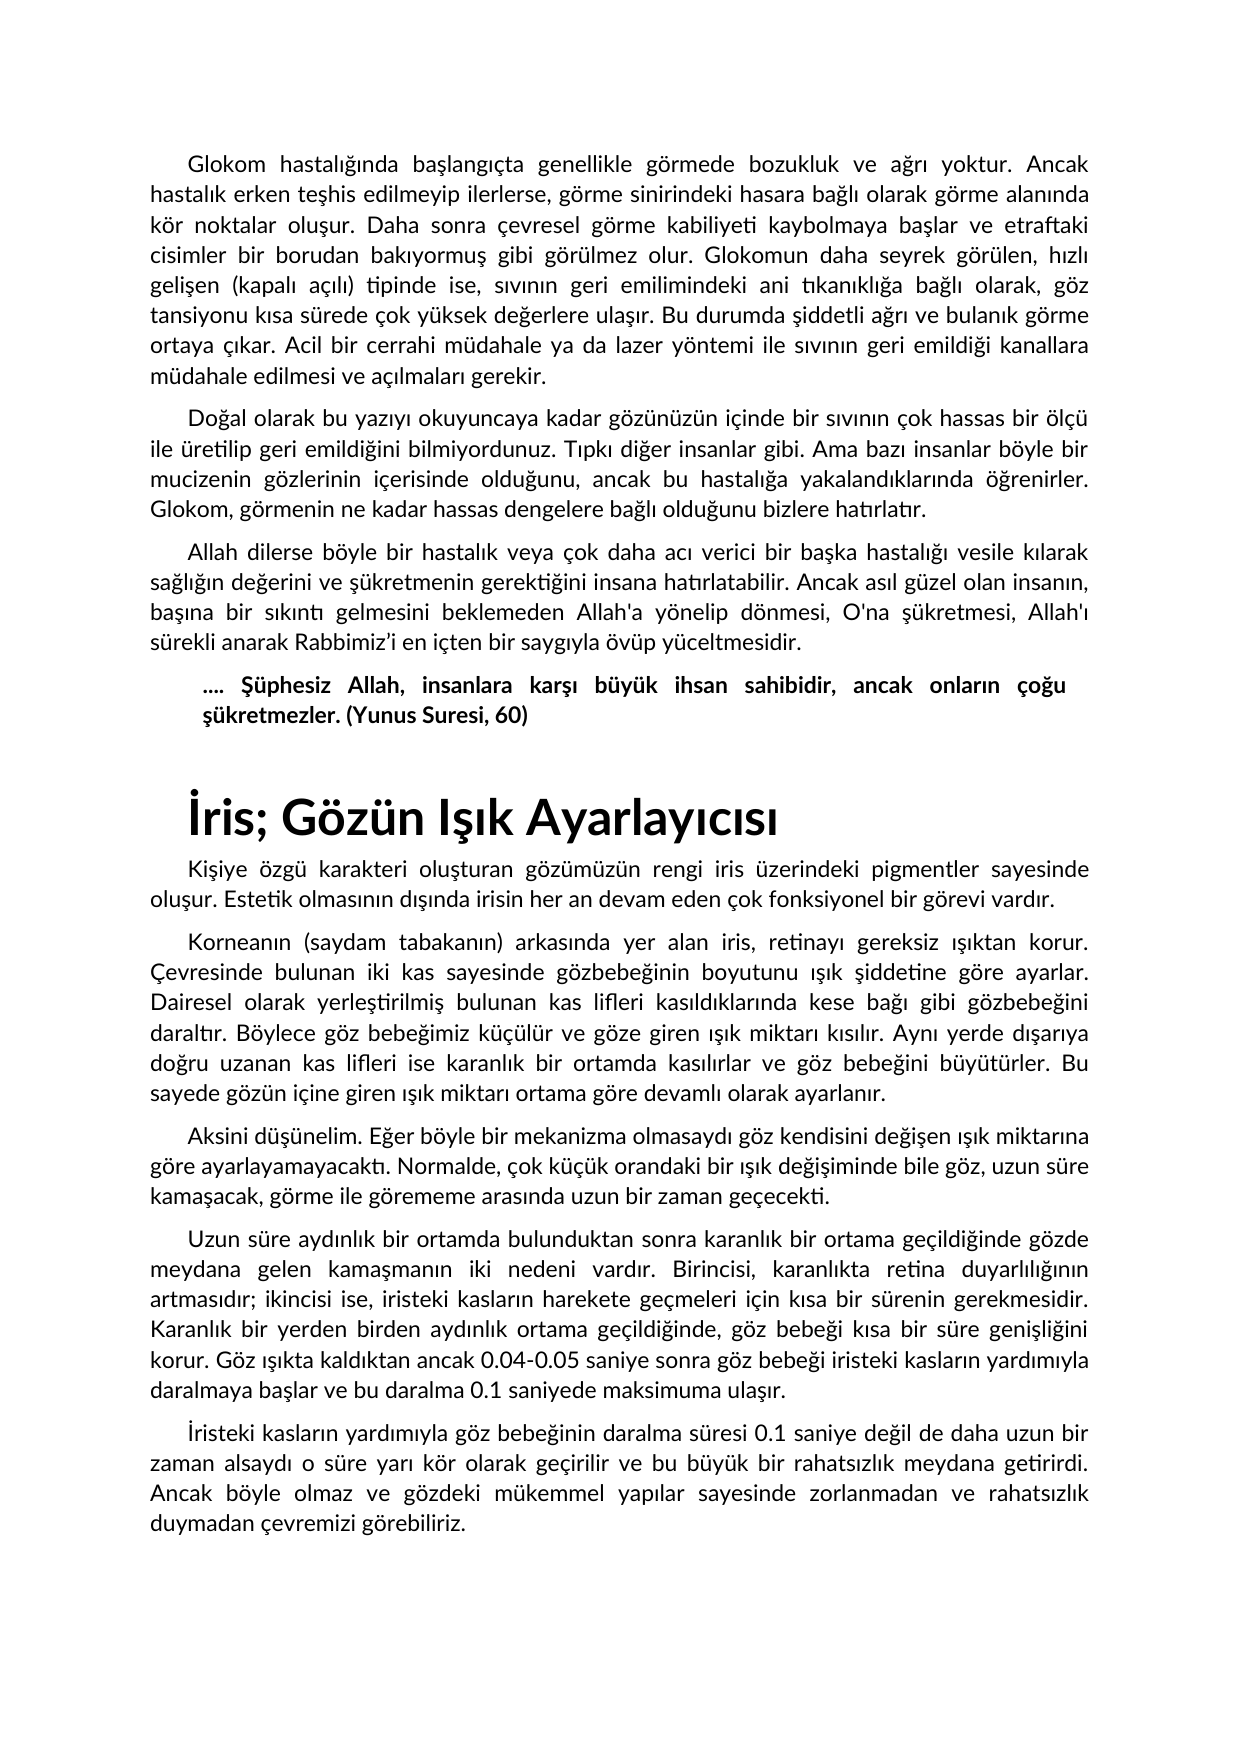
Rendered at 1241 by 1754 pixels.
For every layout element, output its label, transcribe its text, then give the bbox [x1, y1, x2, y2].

text .... Şüphesiz Allah, insanlara karşı büyük ihsan sahibidir, ancak onların çoğu şükretmezler. (Yunus Suresi, 60) [202, 671, 1068, 728]
text Allah dilerse böyle bir hastalık veya çok daha acı verici bir başka hastalığı vesile kılarak sağlığın değerini ve şükretmenin gerektiğini insana hatırlatabilir. Ancak asıl güzel olan insanın, başına bir sıkıntı gelmesini beklemeden Allah'a yönelip dönmesi, O'na şükretmesi, Allah'ı sürekli anarak Rabbimiz’i en içten bir saygıyla övüp yüceltmesidir. [150, 537, 1090, 656]
text Uzun süre aydınlık bir ortamda bulunduktan sonra karanlık bir ortama geçildiğinde gözde meydana gelen kamaşmanın iki nedeni vardır. Birincisi, karanlıkta retina duyarlılığının artmasıdır; ikincisi ise, iristeki kasların harekete geçmeleri için kısa bir sürenin gerekmesidir. Karanlık bir yerden birden aydınlık ortama geçildiğinde, göz bebeği kısa bir süre genişliğini korur. Göz ışıkta kaldıktan ancak 0.04-0.05 saniye sonra göz bebeği iristeki kasların yardımıyla daralmaya başlar ve bu daralma 0.1 saniyede maksimuma ulaşır. [150, 1224, 1090, 1403]
text Doğal olarak bu yazıyı okuyuncaya kadar gözünüzün içinde bir sıvının çok hassas bir ölçü ile üretilip geri emildiğini bilmiyordunuz. Tıpkı diğer insanlar gibi. Ama bazı insanlar böyle bir mucizenin gözlerinin içerisinde olduğunu, ancak bu hastalığa yakalandıklarında öğrenirler. Glokom, görmenin ne kadar hassas dengelere bağlı olduğunu bizlere hatırlatır. [150, 404, 1090, 522]
text İristeki kasların yardımıyla göz bebeğinin daralma süresi 0.1 saniye değil de daha uzun bir zaman alsaydı o süre yarı kör olarak geçirilir ve bu büyük bir rahatsızlık meydana getirirdi. Ancak böyle olmaz ve gözdeki mükemmel yapılar sayesinde zorlanmadan ve rahatsızlık duymadan çevremizi görebiliriz. [150, 1418, 1090, 1536]
subtitle İris; Gözün Işık Ayarlayıcısı [187, 786, 1090, 846]
text Korneanın (saydam tabakanın) arkasında yer alan iris, retinayı gereksiz ışıktan korur. Çevresinde bulunan iki kas sayesinde gözbebeğinin boyutunu ışık şiddetine göre ayarlar. Dairesel olarak yerleştirilmiş bulunan kas lifleri kasıldıklarında kese bağı gibi gözbebeğini daraltır. Böylece göz bebeğimiz küçülür ve göze giren ışık miktarı kısılır. Aynı yerde dışarıya doğru uzanan kas lifleri ise karanlık bir ortamda kasılırlar ve göz bebeğini büyütürler. Bu sayede gözün içine giren ışık miktarı ortama göre devamlı olarak ayarlanır. [150, 928, 1090, 1106]
text Kişiye özgü karakteri oluşturan gözümüzün rengi iris üzerindeki pigmentler sayesinde oluşur. Estetik olmasının dışında irisin her an devam eden çok fonksiyonel bir görevi vardır. [150, 855, 1090, 912]
text Aksini düşünelim. Eğer böyle bir mekanizma olmasaydı göz kendisini değişen ışık miktarına göre ayarlayamayacaktı. Normalde, çok küçük orandaki bir ışık değişiminde bile göz, uzun süre kamaşacak, görme ile görememe arasında uzun bir zaman geçecekti. [150, 1121, 1090, 1209]
text Glokom hastalığında başlangıçta genellikle görmede bozukluk ve ağrı yoktur. Ancak hastalık erken teşhis edilmeyip ilerlerse, görme sinirindeki hasara bağlı olarak görme alanında kör noktalar oluşur. Daha sonra çevresel görme kabiliyeti kaybolmaya başlar ve etraftaki cisimler bir borudan bakıyormuş gibi görülmez olur. Glokomun daha seyrek görülen, hızlı gelişen (kapalı açılı) tipinde ise, sıvının geri emilimindeki ani tıkanıklığa bağlı olarak, göz tansiyonu kısa sürede çok yüksek değerlere ulaşır. Bu durumda şiddetli ağrı ve bulanık görme ortaya çıkar. Acil bir cerrahi müdahale ya da lazer yöntemi ile sıvının geri emildiği kanallara müdahale edilmesi ve açılmaları gerekir. [150, 150, 1090, 389]
